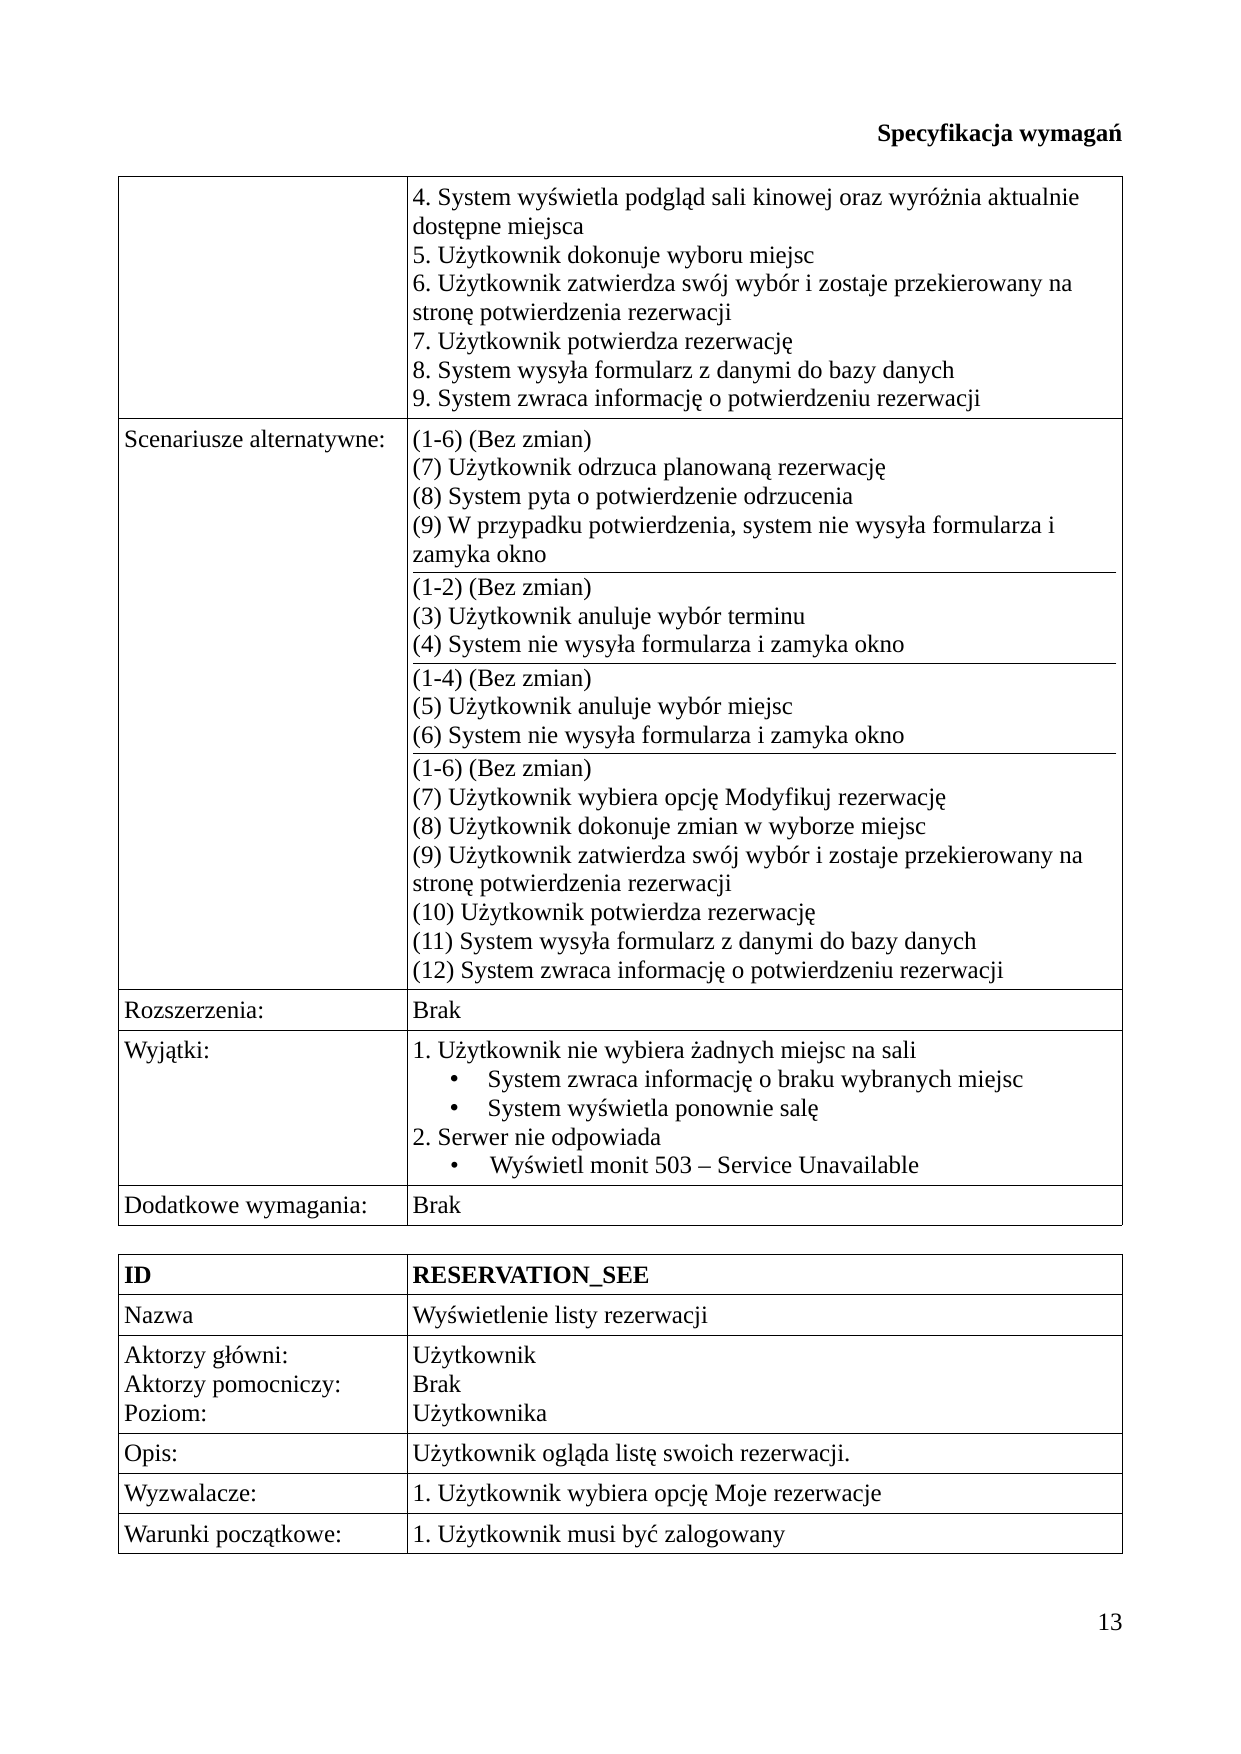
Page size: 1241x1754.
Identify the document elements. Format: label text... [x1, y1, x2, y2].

table_cell 4. System wyświetla podgląd sali kinowej oraz wyróżnia aktualnie dostępne miejsca 5. Użytkownik dokonuje wyboru miejsc 6. Użytkownik zatwierdza swój wybór i zostaje przekierowany na stronę potwierdzenia rezerwacji 7. Użytkownik potwierdza rezerwację 8. System wysyła formularz z danymi do bazy danych 9. System zwraca informację o potwierdzeniu rezerwacji [408, 177, 1122, 418]
table_cell Dodatkowe wymagania: [119, 1186, 407, 1225]
table_header ID [119, 1255, 407, 1294]
table_cell 1. Użytkownik nie wybiera żadnych miejsc na sali System zwraca informację o braku wybranych miejsc System wyświetla ponownie salę 2. Serwer nie odpowiada • Wyświetl monit 503 – Service Unavailable [408, 1031, 1122, 1185]
table_cell Scenariusze alternatywne: [119, 419, 407, 989]
table_cell Rozszerzenia: [119, 990, 407, 1029]
table_cell 1. Użytkownik wybiera opcję Moje rezerwacje [408, 1474, 1122, 1513]
table_cell Wyjątki: [119, 1031, 407, 1185]
table_cell Wyświetlenie listy rezerwacji [408, 1295, 1122, 1334]
table_cell [119, 177, 407, 418]
table_cell Brak [408, 990, 1122, 1029]
table_cell Brak [408, 1186, 1122, 1225]
table_cell Aktorzy główni: Aktorzy pomocniczy: Poziom: [119, 1336, 407, 1432]
table_cell Warunki początkowe: [119, 1514, 407, 1553]
table_cell Nazwa [119, 1295, 407, 1334]
table_cell (1-6) (Bez zmian) (7) Użytkownik odrzuca planowaną rezerwację (8) System pyta o potwierdzenie odrzucenia (9) W przypadku potwierdzenia, system nie wysyła formularza i zamyka okno (1-2) (Bez zmian) (3) Użytkownik anuluje wybór terminu (4) System nie wysyła formularza i zamyka okno (1-4) (Bez zmian) (5) Użytkownik anuluje wybór miejsc (6) System nie wysyła formularza i zamyka okno (1-6) (Bez zmian) (7) Użytkownik wybiera opcję Modyfikuj rezerwację (8) Użytkownik dokonuje zmian w wyborze miejsc (9) Użytkownik zatwierdza swój wybór i zostaje przekierowany na stronę potwierdzenia rezerwacji (10) Użytkownik potwierdza rezerwację (11) System wysyła formularz z danymi do bazy danych (12) System zwraca informację o potwierdzeniu rezerwacji [408, 419, 1122, 989]
table_cell 1. Użytkownik musi być zalogowany [408, 1514, 1122, 1553]
table_cell Użytkownik ogląda listę swoich rezerwacji. [408, 1434, 1122, 1473]
table_header RESERVATION_SEE [408, 1255, 1122, 1294]
table_cell Wyzwalacze: [119, 1474, 407, 1513]
table_cell Użytkownik Brak Użytkownika [408, 1336, 1122, 1432]
table_cell Opis: [119, 1434, 407, 1473]
